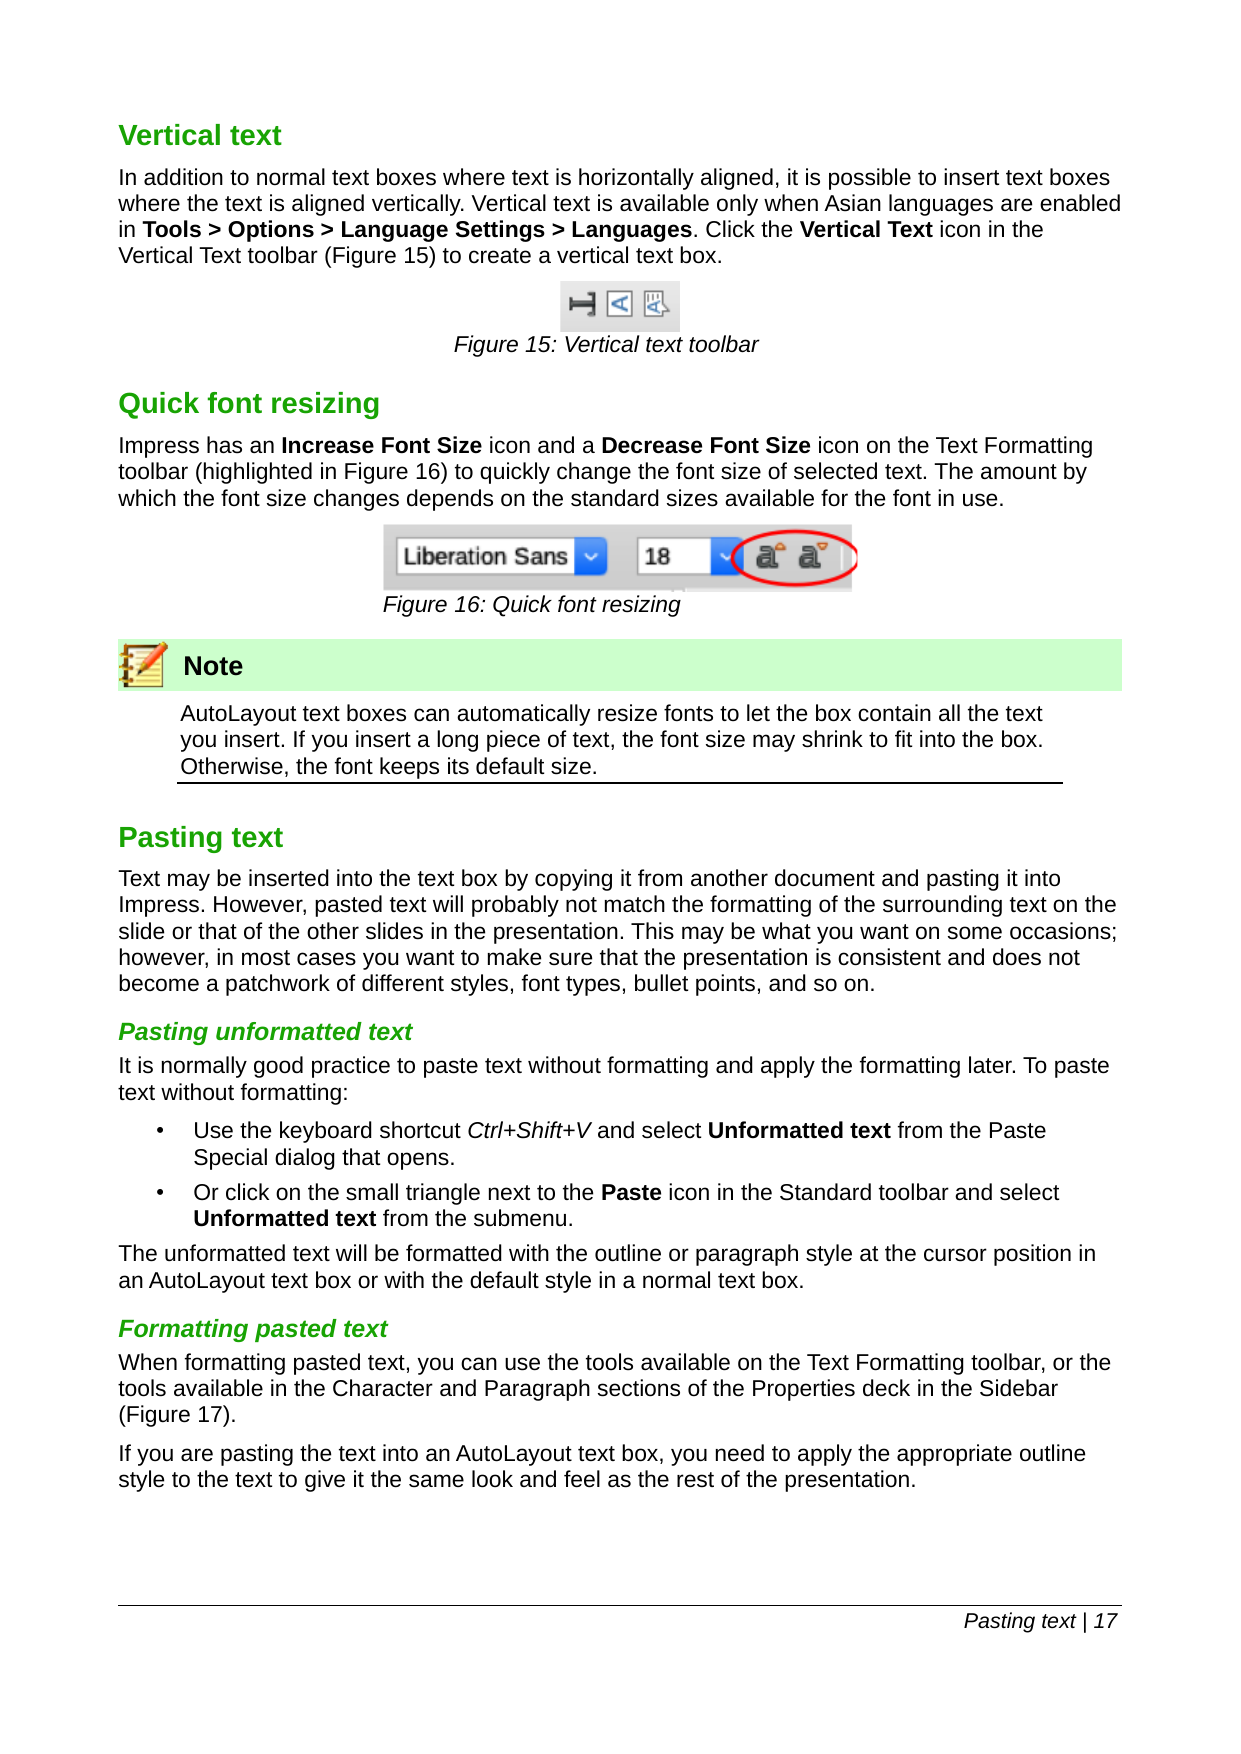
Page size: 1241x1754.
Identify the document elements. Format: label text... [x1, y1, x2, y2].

list Or click on the small triangle next to the Paste icon in the Standard toolbar and select Unformatted text from the submenu. [156, 1179, 1122, 1232]
text Impress has an Increase Font Size icon and a Decrease Font Size icon on the Text Formatting toolbar (highlighted in Figure 16) to quickly change the font size of selected text. The amount by which the font size changes depends on the standard sizes available for the font in use. [118, 432, 1122, 511]
text AutoLayout text boxes can automatically resize fonts to let the box contain all the text you insert. If you insert a long piece of text, the font size may shrink to fit into the box. Otherwise, the font keeps its default size. [177, 697, 1063, 782]
text Text may be inserted into the text box by copying it from another document and pasting it into Impress. However, pasted text will probably not match the formatting of the surrounding text on the slide or that of the other slides in the presentation. This may be what you want on some occasions; however, in most cases you want to make sure that the presentation is consistent and does not become a patchwork of different styles, font types, bullet points, and so on. [118, 865, 1122, 997]
subtitle Pasting text [118, 820, 1122, 853]
list Use the keyboard shortcut Ctrl+Shift+V and select Unformatted text from the Paste Special dialog that opens. [156, 1117, 1122, 1170]
subtitle Formatting pasted text [118, 1314, 1122, 1342]
text Figure 15: Vertical text toolbar [454, 281, 787, 358]
text In addition to normal text boxes where text is horizontally aligned, it is possible to insert text boxes where the text is aligned vertically. Vertical text is available only when Asian languages are enabled in Tools > Options > Language Settings > Languages. Click the Vertical Text icon in the Vertical Text toolbar (Figure 15) to create a vertical text box. [118, 163, 1122, 269]
text The unformatted text will be formatted with the outline or paragraph style at the cursor position in an AutoLayout text box or with the default style in a normal text box. [118, 1240, 1122, 1293]
text Figure 16: Quick font resizing [383, 592, 857, 618]
text If you are pasting the text into an AutoLayout text box, you need to apply the appropriate outline style to the text to give it the same look and feel as the rest of the presentation. [118, 1440, 1122, 1493]
subtitle Note [118, 639, 1122, 691]
list It is normally good practice to paste text without formatting and apply the formatting later. To paste text without formatting: [118, 1052, 1122, 1105]
subtitle Vertical text [118, 118, 1122, 152]
picture [382, 523, 858, 592]
picture [119, 640, 170, 691]
subtitle Quick font resizing [118, 386, 1122, 420]
subtitle Pasting unformatted text [118, 1017, 1122, 1046]
text When formatting pasted text, you can use the tools available on the Text Formatting toolbar, or the tools available in the Character and Paragraph sections of the Properties deck in the Sidebar (Figure 17). [118, 1348, 1122, 1427]
picture [560, 281, 680, 332]
